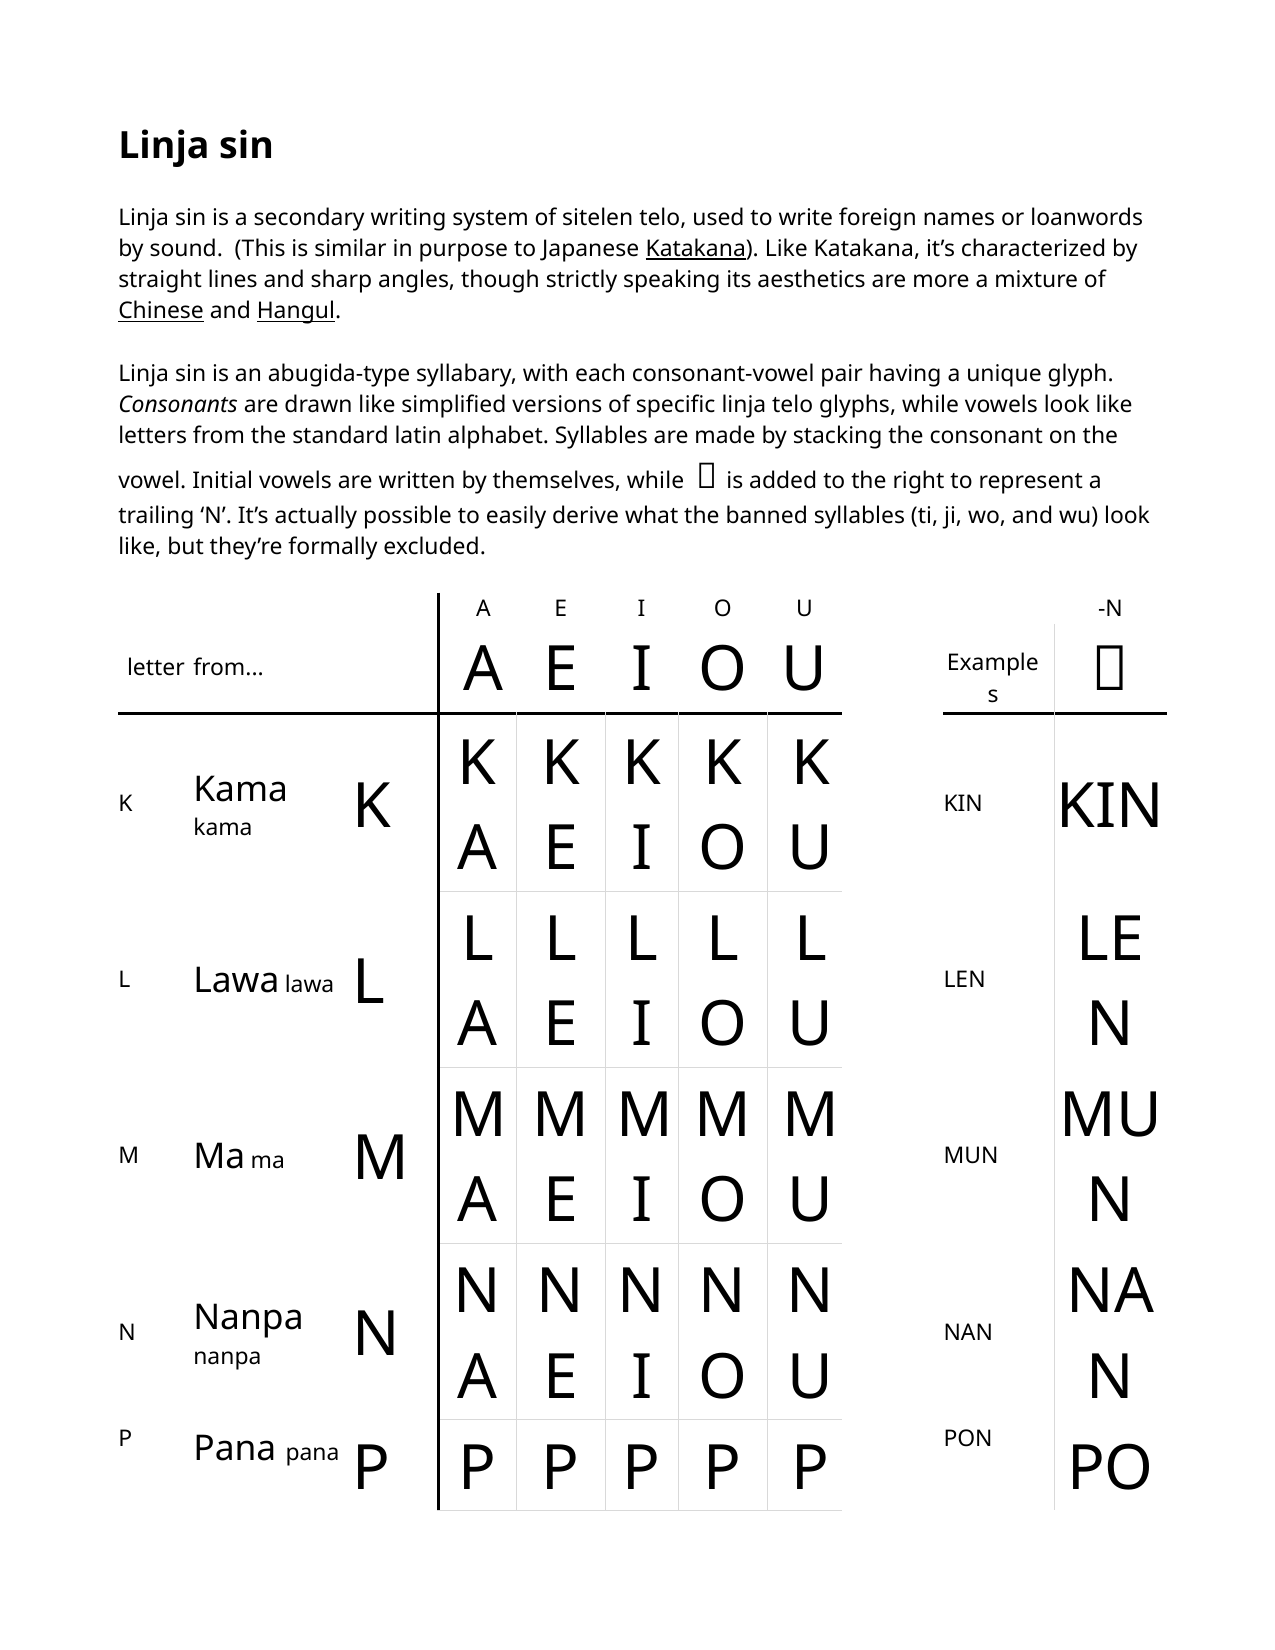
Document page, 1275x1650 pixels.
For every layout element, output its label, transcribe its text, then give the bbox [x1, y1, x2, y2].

table_cell PON [943, 1419, 1054, 1510]
table_cell [842, 1419, 943, 1510]
table_cell NA [440, 1244, 516, 1419]
table_cell K [353, 715, 437, 891]
table_cell MO [679, 1068, 767, 1243]
table_cell KIN [943, 715, 1054, 891]
table_cell KE [517, 715, 605, 891]
table_cell N [353, 1243, 437, 1419]
table_header [353, 593, 437, 624]
table_cell L [353, 891, 437, 1067]
table_cell Nanpa nanpa [193, 1243, 352, 1419]
table_cell L [118, 891, 193, 1067]
table_header [118, 593, 193, 624]
table_cell [842, 1243, 943, 1419]
table_cell P [517, 1420, 605, 1510]
table_header O [678, 593, 767, 624]
table_cell P [353, 1419, 437, 1510]
text Linja sin is a secondary writing system of sitelen telo, used to write foreign names or loanwords by sound. (This is similar in purpose to Japanese Katakana). Like Katakana, it’s characterized by straight lines and sharp angles, though strictly speaking its aesthetics are more a mixture of Chinese and Hangul. [118, 200, 1157, 325]
table_cell M [118, 1067, 193, 1243]
table_cell letter [118, 624, 193, 712]
table_cell NU [768, 1244, 842, 1419]
table_cell P [118, 1419, 193, 1510]
table_cell MUN [943, 1067, 1054, 1243]
table_cell PO [1055, 1419, 1167, 1510]
table_cell LE [517, 892, 605, 1067]
table_cell [842, 1067, 943, 1243]
text Linja sin is an abugida-type syllabary, with each consonant-vowel pair having a unique glyph. Consonants are drawn like simplified versions of specific linja telo glyphs, while vowels look like letters from the standard latin alphabet. Syllables are made by stacking the consonant on the vowel. Initial vowels are written by themselves, while  is added to the right to represent a trailing ‘N’. It’s actually possible to easily derive what the banned syllables (ti, ji, wo, and wu) look like, but they’re formally excluded. [118, 357, 1157, 561]
table_cell U [767, 624, 842, 712]
table_cell M [353, 1067, 437, 1243]
table_cell KU [768, 715, 842, 891]
table_cell P [440, 1420, 516, 1510]
table_cell MA [440, 1068, 516, 1243]
table_cell [842, 891, 943, 1067]
table_cell P [679, 1420, 767, 1510]
table_cell LO [679, 892, 767, 1067]
table_header -N [1054, 593, 1167, 624]
table_cell I [605, 624, 678, 712]
table_cell MI [606, 1068, 678, 1243]
table_cell NE [517, 1244, 605, 1419]
table_header [193, 593, 352, 624]
table_header [943, 593, 1054, 624]
text Linja sin [118, 118, 1157, 169]
table_cell [842, 624, 943, 712]
table_cell NAN [943, 1243, 1054, 1419]
table_cell K [118, 715, 193, 891]
table_cell [353, 624, 437, 712]
table_cell MU [768, 1068, 842, 1243]
table_cell A [440, 624, 516, 712]
table_cell NAN [1055, 1243, 1167, 1419]
table_header [842, 593, 943, 624]
table_cell  [1055, 624, 1167, 712]
table_header A [440, 593, 516, 624]
table_cell Pana pana [193, 1419, 352, 1510]
table_cell KO [679, 715, 767, 891]
table_cell P [606, 1420, 678, 1510]
table_cell Ma ma [193, 1067, 352, 1243]
table_cell KI [606, 715, 678, 891]
table_cell LU [768, 892, 842, 1067]
table_cell KA [440, 715, 516, 891]
table_cell E [516, 624, 605, 712]
table_cell Examples [943, 624, 1054, 712]
table_cell NO [679, 1244, 767, 1419]
table_cell O [678, 624, 767, 712]
table_cell P [768, 1420, 842, 1510]
table_header I [605, 593, 678, 624]
table_cell Lawa lawa [193, 891, 352, 1067]
table_cell from... [193, 624, 352, 712]
table_cell LEN [943, 891, 1054, 1067]
table_cell LI [606, 892, 678, 1067]
table_cell ME [517, 1068, 605, 1243]
table_cell MUN [1055, 1067, 1167, 1243]
table_cell N [118, 1243, 193, 1419]
table_cell LA [440, 892, 516, 1067]
table_cell NI [606, 1244, 678, 1419]
table_header E [516, 593, 605, 624]
table_cell KIN [1055, 715, 1167, 891]
table_header U [767, 593, 842, 624]
table_cell Kama kama [193, 715, 352, 891]
table_cell [842, 712, 943, 891]
table_cell LEN [1055, 891, 1167, 1067]
